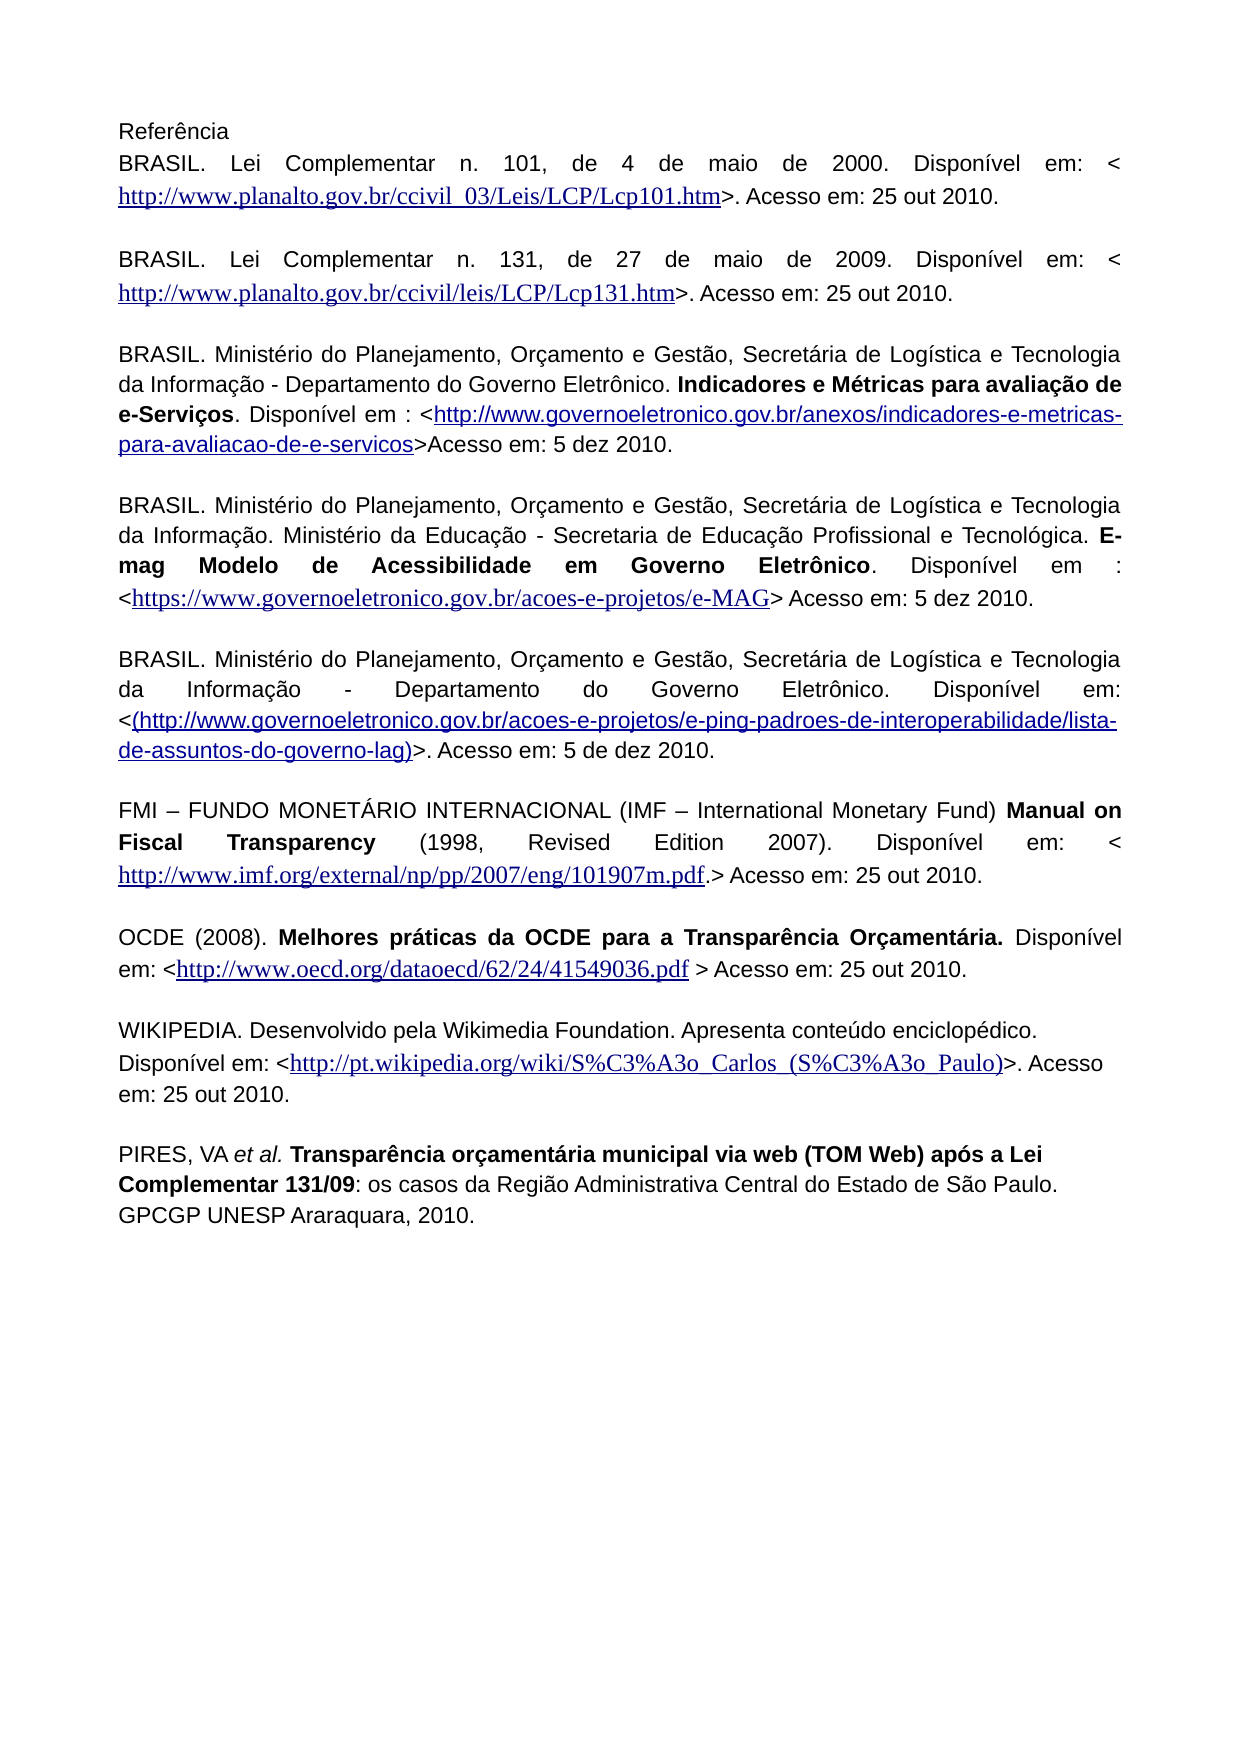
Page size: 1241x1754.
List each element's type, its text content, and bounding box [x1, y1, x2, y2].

list FMI – FUNDO MONETÁRIO INTERNACIONAL (IMF – International Monetary Fund) Manual on Fiscal Transparency (1998, Revised Edition 2007). Disponível em: < http://www.imf.org/external/np/pp/2007/eng/101907m.pdf.> Acesso em: 25 out 2010. [118, 797, 1122, 889]
list BRASIL. Ministério do Planejamento, Orçamento e Gestão, Secretária de Logística e Tecnologia da Informação - Departamento do Governo Eletrônico. Disponível em: <(http://www.governoeletronico.gov.br/acoes-e-projetos/e-ping-padroes-de-interoperabilidade/lista-de-assuntos-do-governo-lag)>. Acesso em: 5 de dez 2010. [118, 646, 1122, 763]
list BRASIL. Lei Complementar n. 131, de 27 de maio de 2009. Disponível em: < http://www.planalto.gov.br/ccivil/leis/LCP/Lcp131.htm>. Acesso em: 25 out 2010. [118, 244, 1122, 306]
list WIKIPEDIA. Desenvolvido pela Wikimedia Foundation. Apresenta conteúdo enciclopédico. Disponível em: <http://pt.wikipedia.org/wiki/S%C3%A3o_Carlos_(S%C3%A3o_Paulo)>. Acesso em: 25 out 2010. [118, 1017, 1122, 1107]
list BRASIL. Lei Complementar n. 101, de 4 de maio de 2000. Disponível em: < http://www.planalto.gov.br/ccivil_03/Leis/LCP/Lcp101.htm>. Acesso em: 25 out 2010. [118, 148, 1122, 210]
list BRASIL. Ministério do Planejamento, Orçamento e Gestão, Secretária de Logística e Tecnologia da Informação. Ministério da Educação - Secretaria de Educação Profissional e Tecnológica. E-mag Modelo de Acessibilidade em Governo Eletrônico. Disponível em : <https://www.governoeletronico.gov.br/acoes-e-projetos/e-MAG> Acesso em: 5 dez 2010. [118, 492, 1122, 612]
list Referência [118, 118, 1122, 144]
list BRASIL. Ministério do Planejamento, Orçamento e Gestão, Secretária de Logística e Tecnologia da Informação - Departamento do Governo Eletrônico. Indicadores e Métricas para avaliação de e-Serviços. Disponível em : <http://www.governoeletronico.gov.br/anexos/indicadores-e-metricas-para-avaliacao-de-e-servicos>Acesso em: 5 dez 2010. [118, 341, 1122, 458]
list OCDE (2008). Melhores práticas da OCDE para a Transparência Orçamentária. Disponível em: <http://www.oecd.org/dataoecd/62/24/41549036.pdf > Acesso em: 25 out 2010. [118, 924, 1122, 983]
list PIRES, VA et al. Transparência orçamentária municipal via web (TOM Web) após a Lei Complementar 131/09: os casos da Região Administrativa Central do Estado de São Paulo. GPCGP UNESP Araraquara, 2010. [118, 1141, 1122, 1228]
